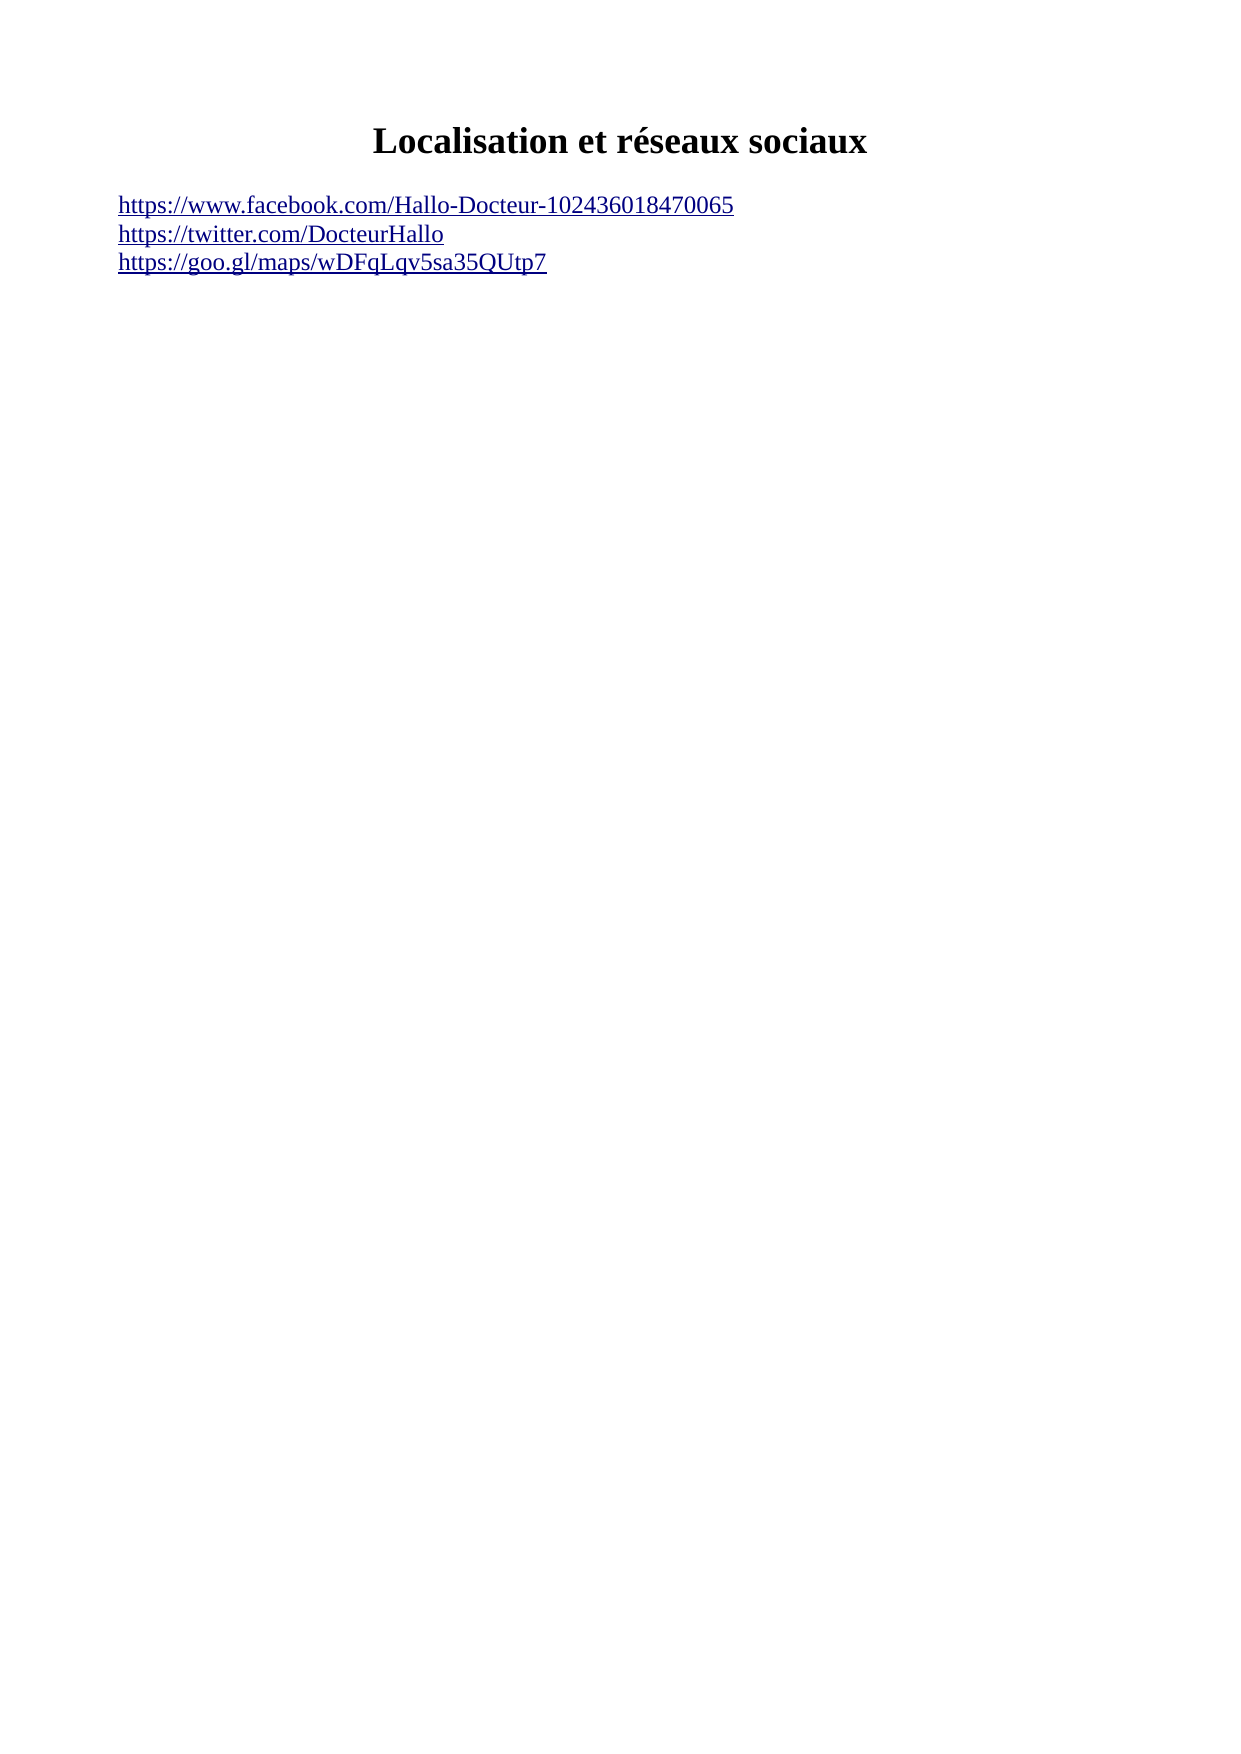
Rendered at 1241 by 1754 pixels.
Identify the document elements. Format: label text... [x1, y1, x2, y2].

text Localisation et réseaux sociaux [118, 118, 1122, 161]
text https://goo.gl/maps/wDFqLqv5sa35QUtp7 [118, 247, 1122, 276]
text https://twitter.com/DocteurHallo [118, 219, 1122, 247]
text https://www.facebook.com/Hallo-Docteur-102436018470065 [118, 190, 1122, 219]
